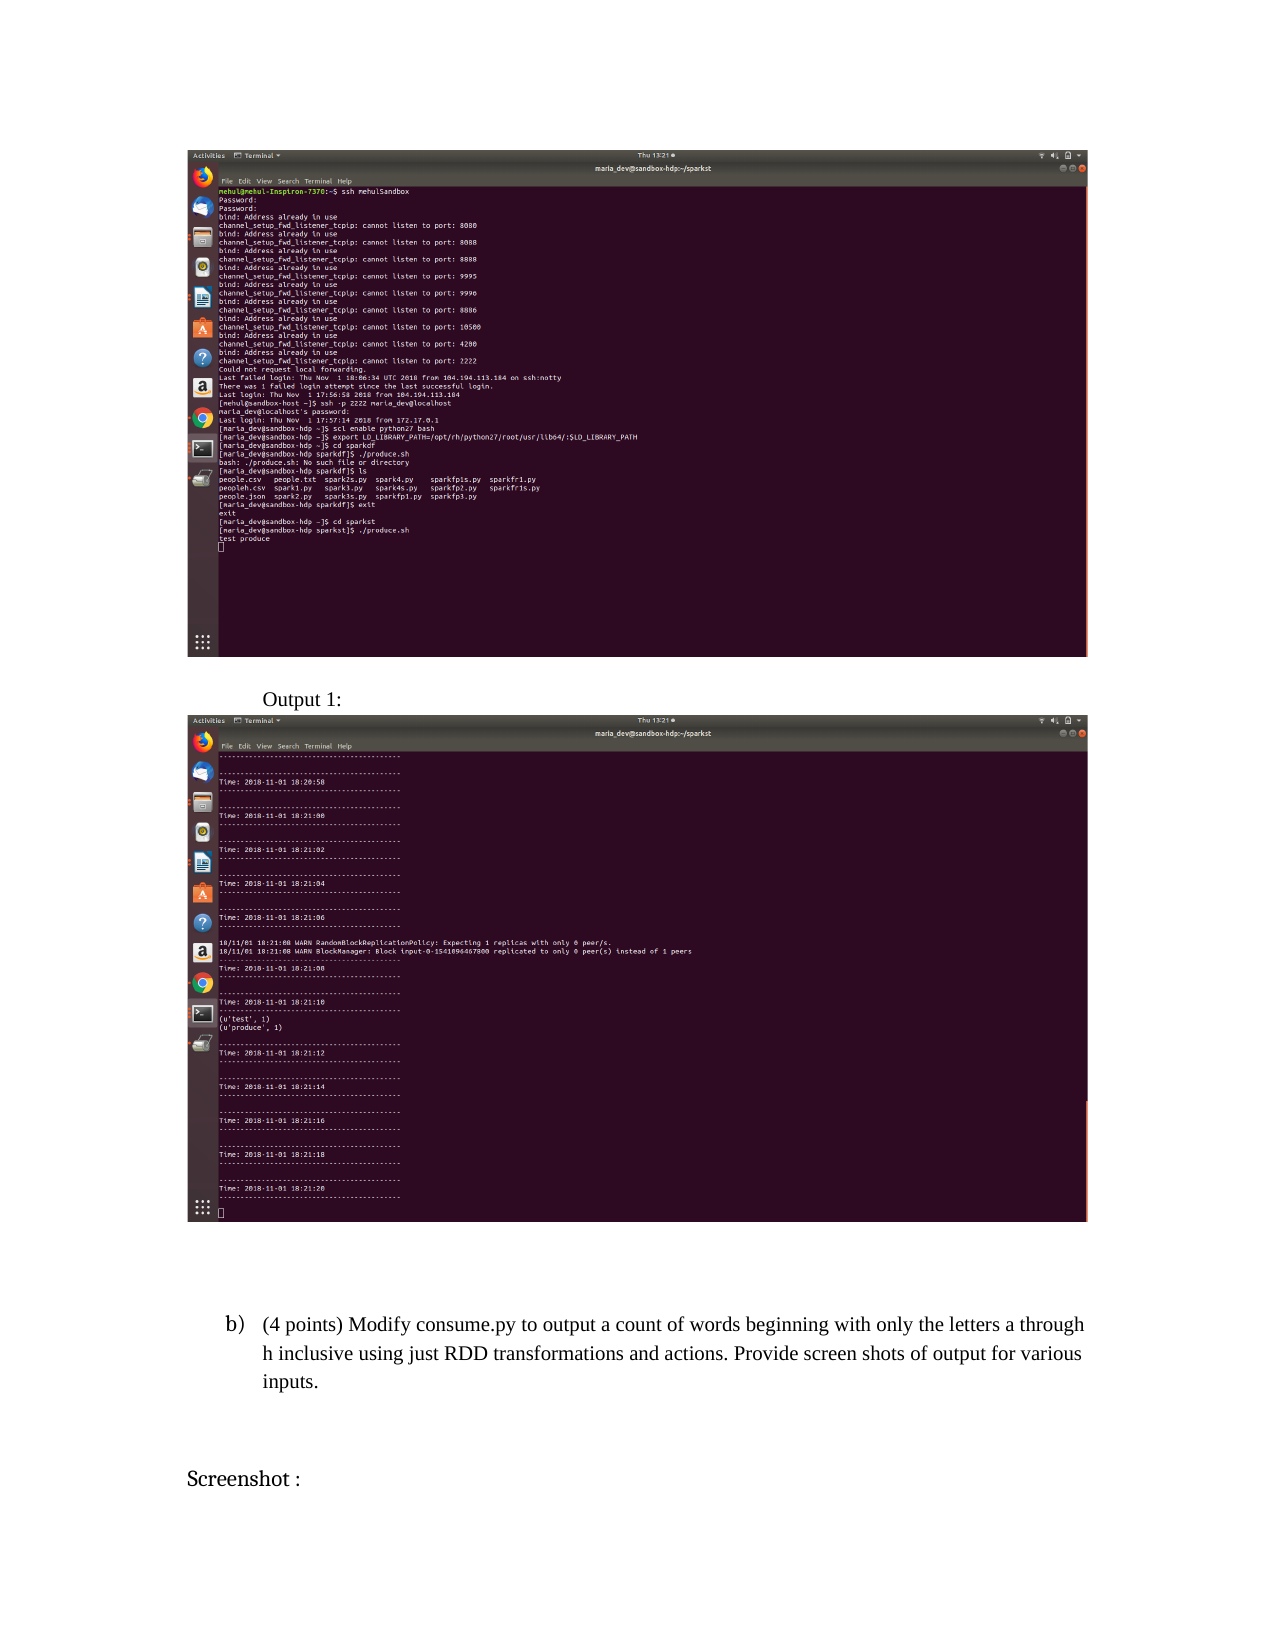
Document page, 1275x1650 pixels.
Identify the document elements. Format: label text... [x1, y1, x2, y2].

list (4 points) Modify consume.py to output a count of words beginning with only the letters a through h inclusive using just RDD transformations and actions. Provide screen shots of output for various inputs. [225, 1311, 1087, 1393]
list Output 1: [262, 687, 1087, 711]
text Screenshot : [187, 1466, 1087, 1492]
picture [187, 715, 1088, 1222]
picture [187, 150, 1088, 657]
